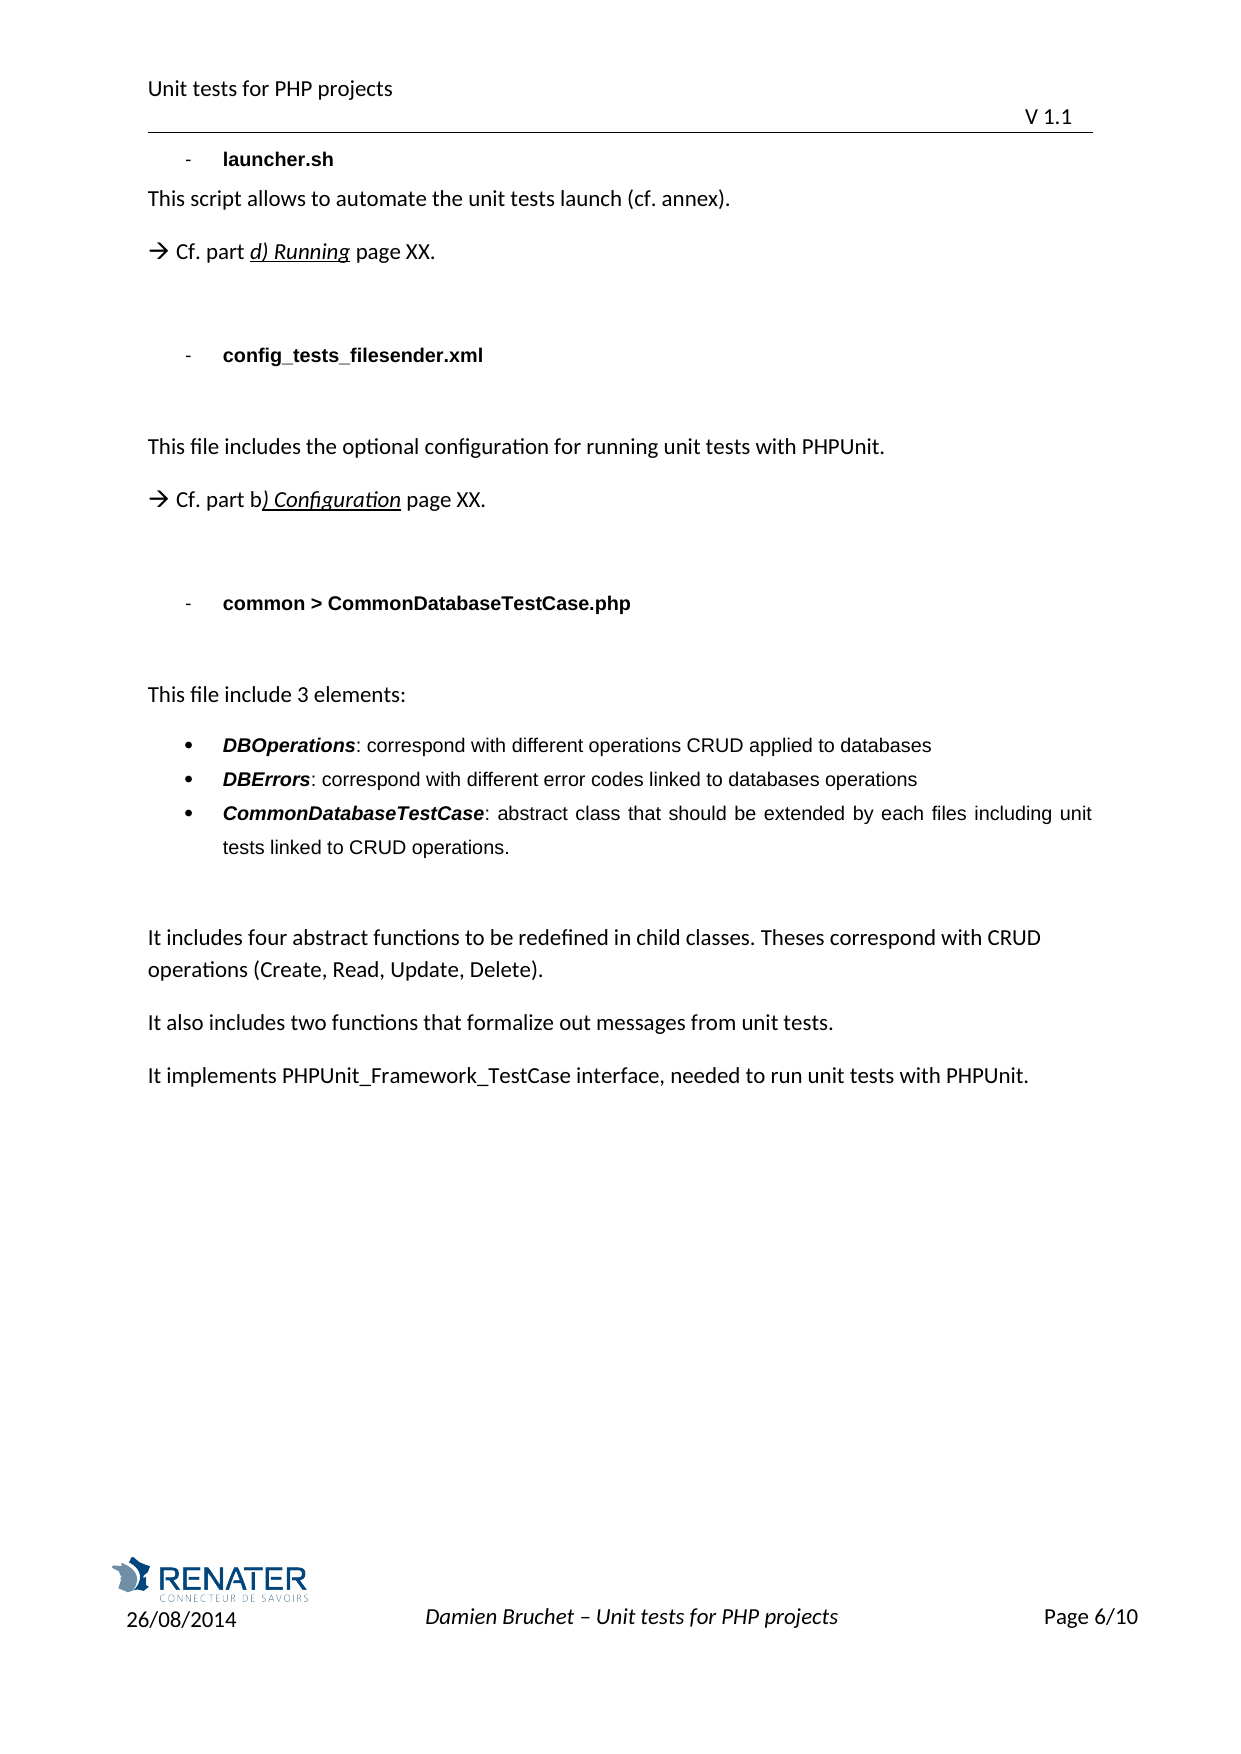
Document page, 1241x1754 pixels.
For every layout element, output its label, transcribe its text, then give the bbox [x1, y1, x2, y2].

text It also includes two functions that formalize out messages from unit tests. [148, 1008, 1093, 1036]
list CommonDatabaseTestCase: abstract class that should be extended by each files including unit tests linked to CRUD operations. [185, 802, 1093, 859]
list config_tests_filesender.xml [185, 343, 1093, 367]
text This script allows to automate the unit tests launch (cf. annex). [148, 184, 1093, 212]
text It implements PHPUnit_Framework_TestCase interface, needed to run unit tests with PHPUnit. [148, 1061, 1093, 1089]
text It includes four abstract functions to be redefined in child classes. Theses correspond with CRUD operations (Create, Read, Update, Delete). [148, 923, 1093, 983]
list launcher.sh [185, 148, 1093, 172]
text This file include 3 elements: [148, 681, 1093, 708]
text  Cf. part d) Running page XX. [148, 237, 1093, 265]
text This file includes the optional configuration for running unit tests with PHPUnit. [148, 432, 1093, 460]
list common > CommonDatabaseTestCase.php [185, 591, 1093, 615]
list DBErrors: correspond with different error codes linked to databases operations [185, 768, 1093, 791]
text  Cf. part b) Configuration page XX. [148, 485, 1093, 513]
list DBOperations: correspond with different operations CRUD applied to databases [185, 733, 1093, 756]
picture [110, 1541, 309, 1617]
